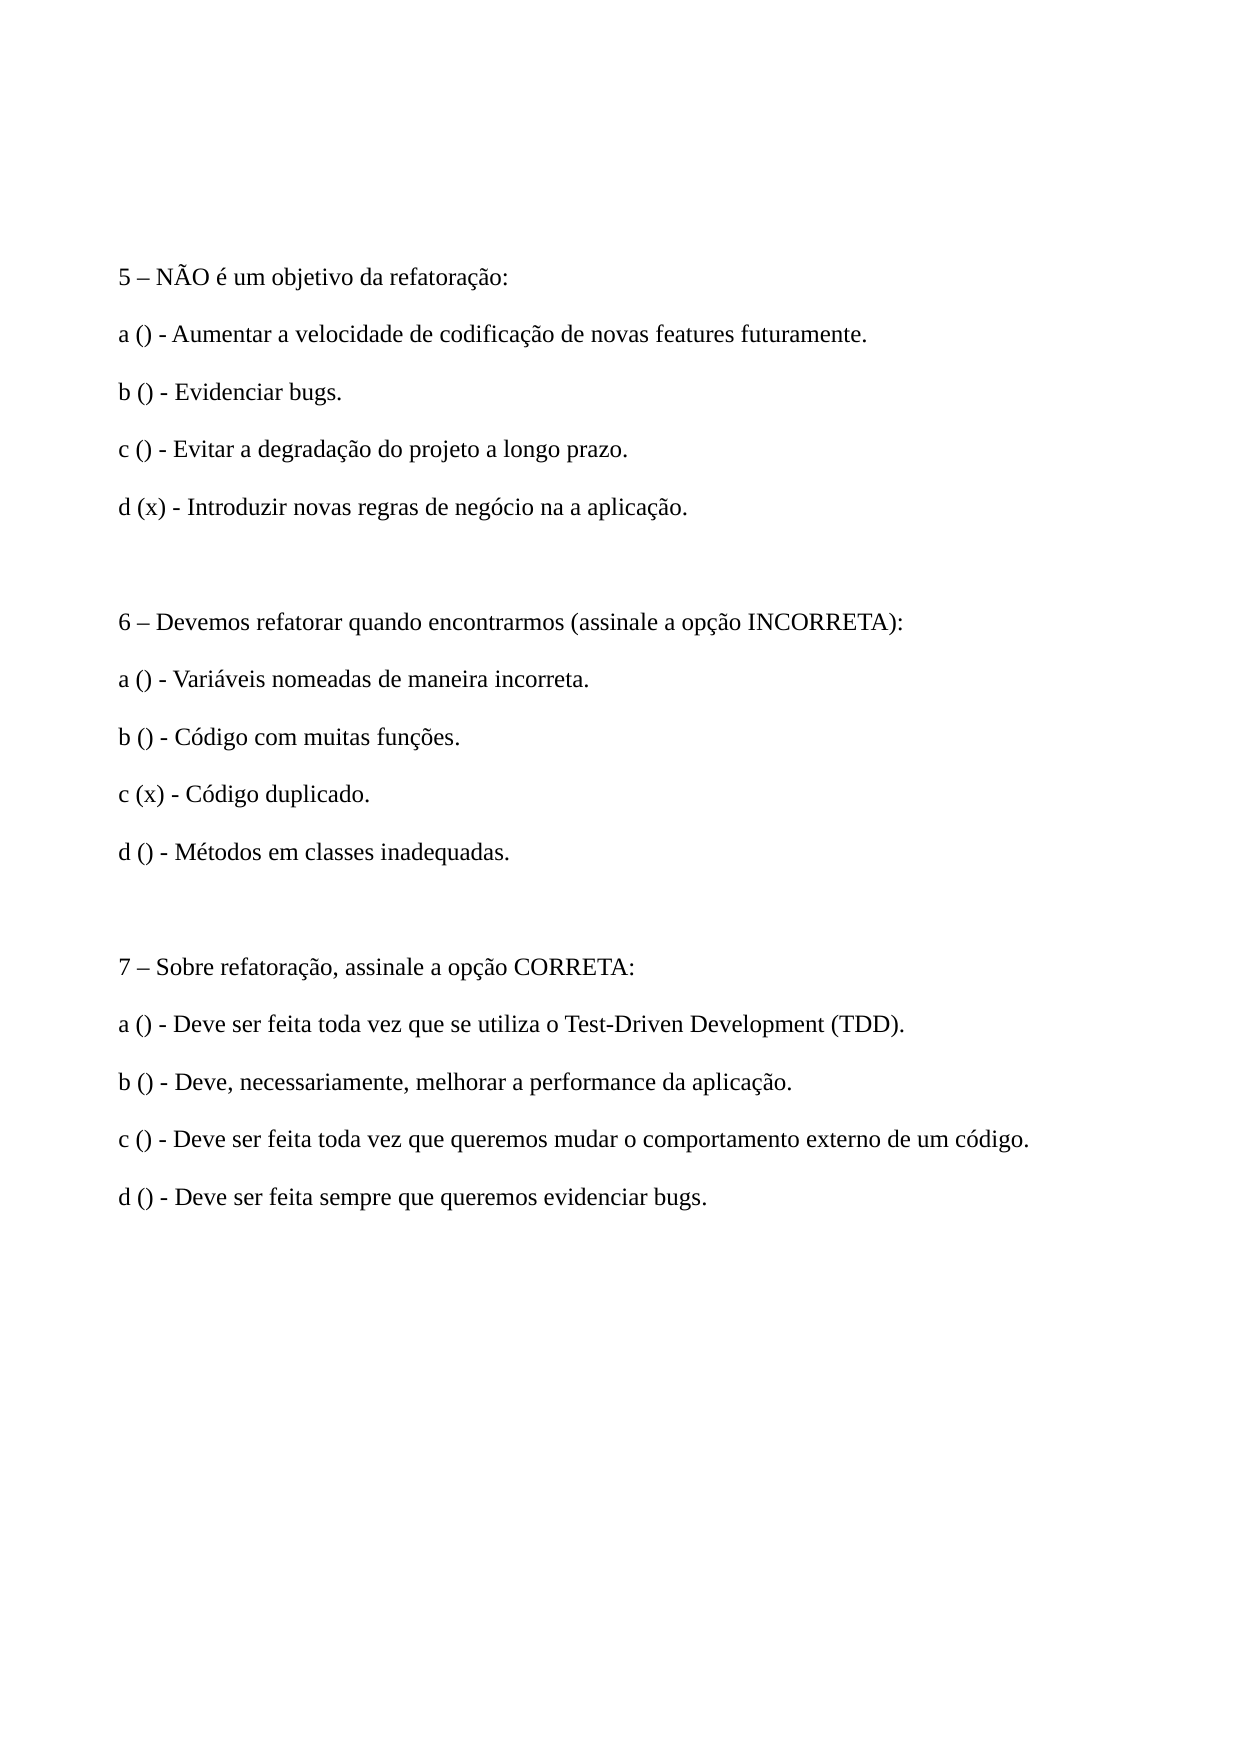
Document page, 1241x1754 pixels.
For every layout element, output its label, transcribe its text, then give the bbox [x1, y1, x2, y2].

text 5 – NÃO é um objetivo da refatoração: [118, 262, 1122, 291]
text b () - Deve, necessariamente, melhorar a performance da aplicação. [118, 1067, 1122, 1096]
text b () - Evidenciar bugs. [118, 377, 1122, 406]
text a () - Aumentar a velocidade de codificação de novas features futuramente. [118, 319, 1122, 348]
text 6 – Devemos refatorar quando encontrarmos (assinale a opção INCORRETA): [118, 607, 1122, 636]
text d (x) - Introduzir novas regras de negócio na a aplicação. [118, 492, 1122, 521]
text 7 – Sobre refatoração, assinale a opção CORRETA: [118, 952, 1122, 981]
text a () - Deve ser feita toda vez que se utiliza o Test-Driven Development (TDD). [118, 1009, 1122, 1038]
text a () - Variáveis nomeadas de maneira incorreta. [118, 664, 1122, 693]
text b () - Código com muitas funções. [118, 722, 1122, 751]
text c (x) - Código duplicado. [118, 779, 1122, 808]
text d () - Deve ser feita sempre que queremos evidenciar bugs. [118, 1182, 1122, 1211]
text c () - Evitar a degradação do projeto a longo prazo. [118, 434, 1122, 463]
text c () - Deve ser feita toda vez que queremos mudar o comportamento externo de um código. [118, 1124, 1122, 1153]
text d () - Métodos em classes inadequadas. [118, 837, 1122, 866]
